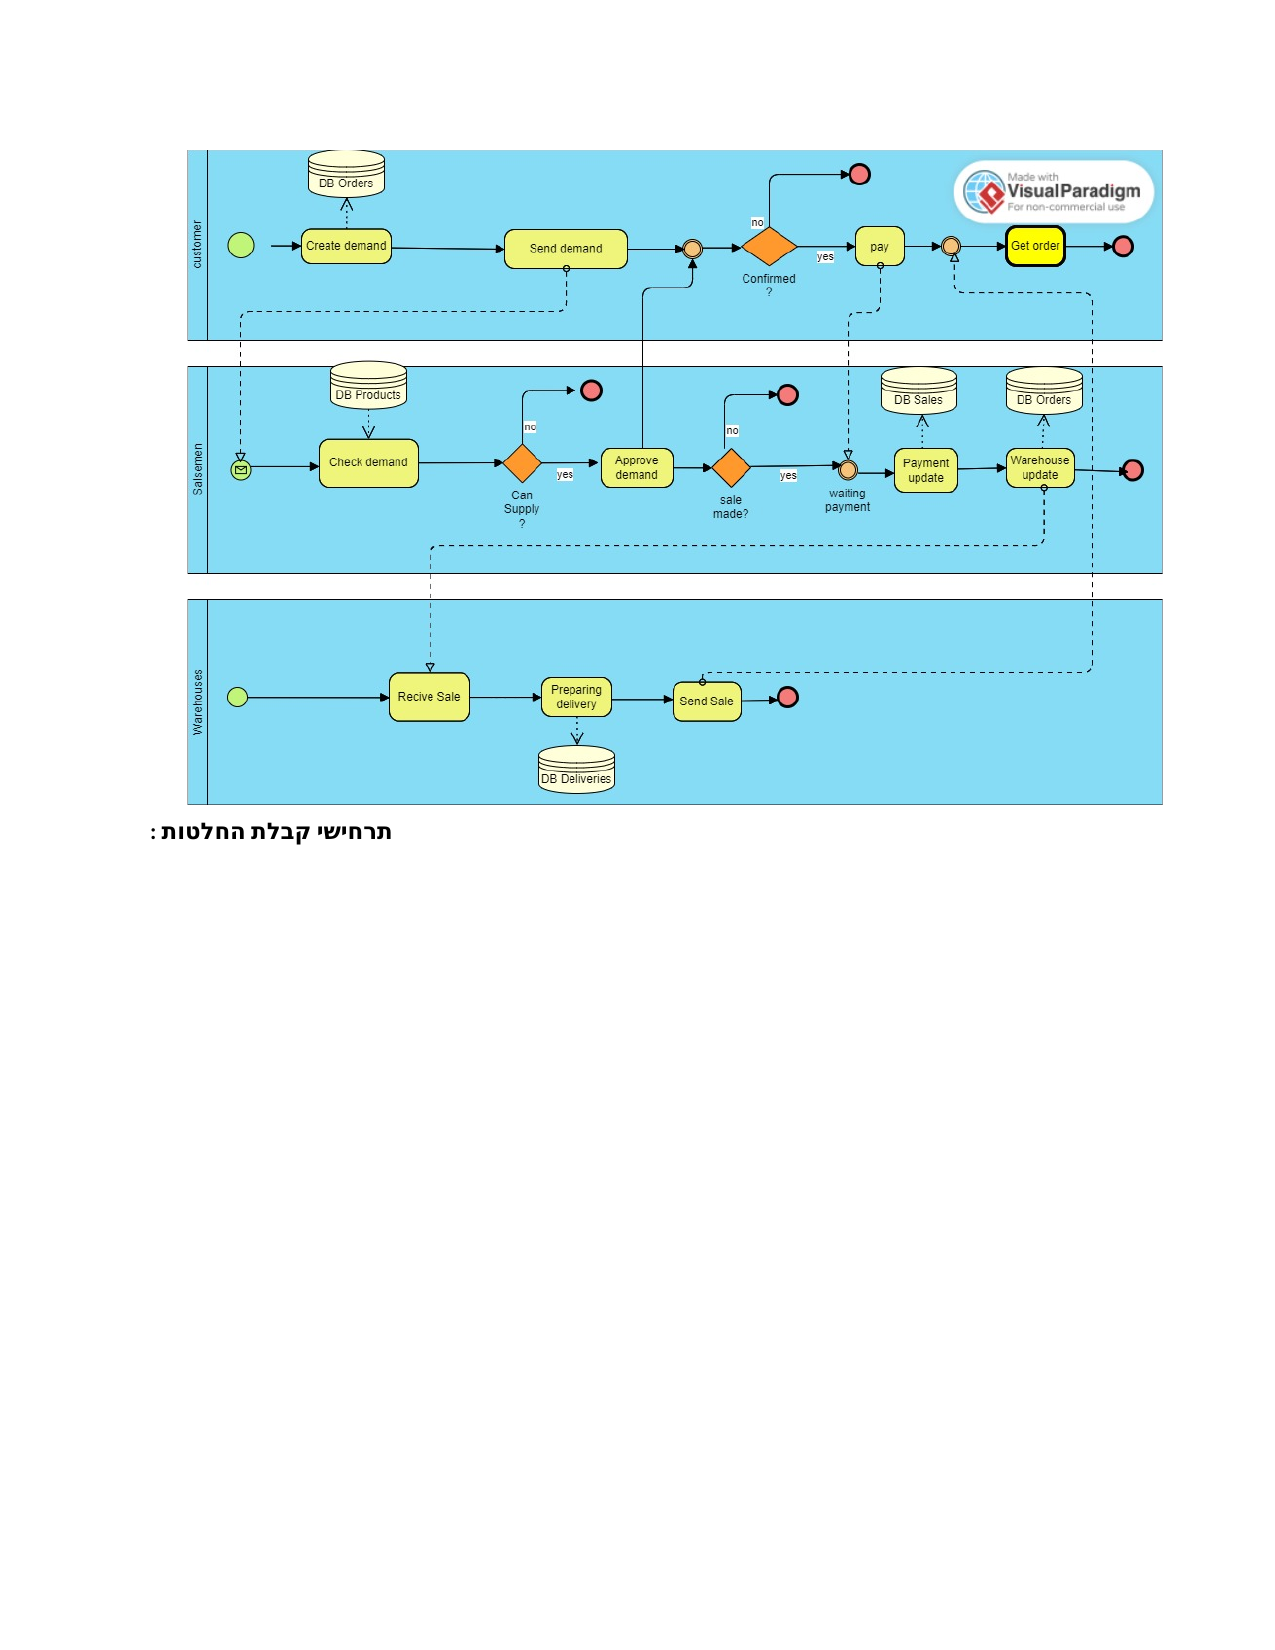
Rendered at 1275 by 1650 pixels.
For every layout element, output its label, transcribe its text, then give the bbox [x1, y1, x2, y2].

text תרחישי קבלת החלטות : [150, 817, 1125, 845]
